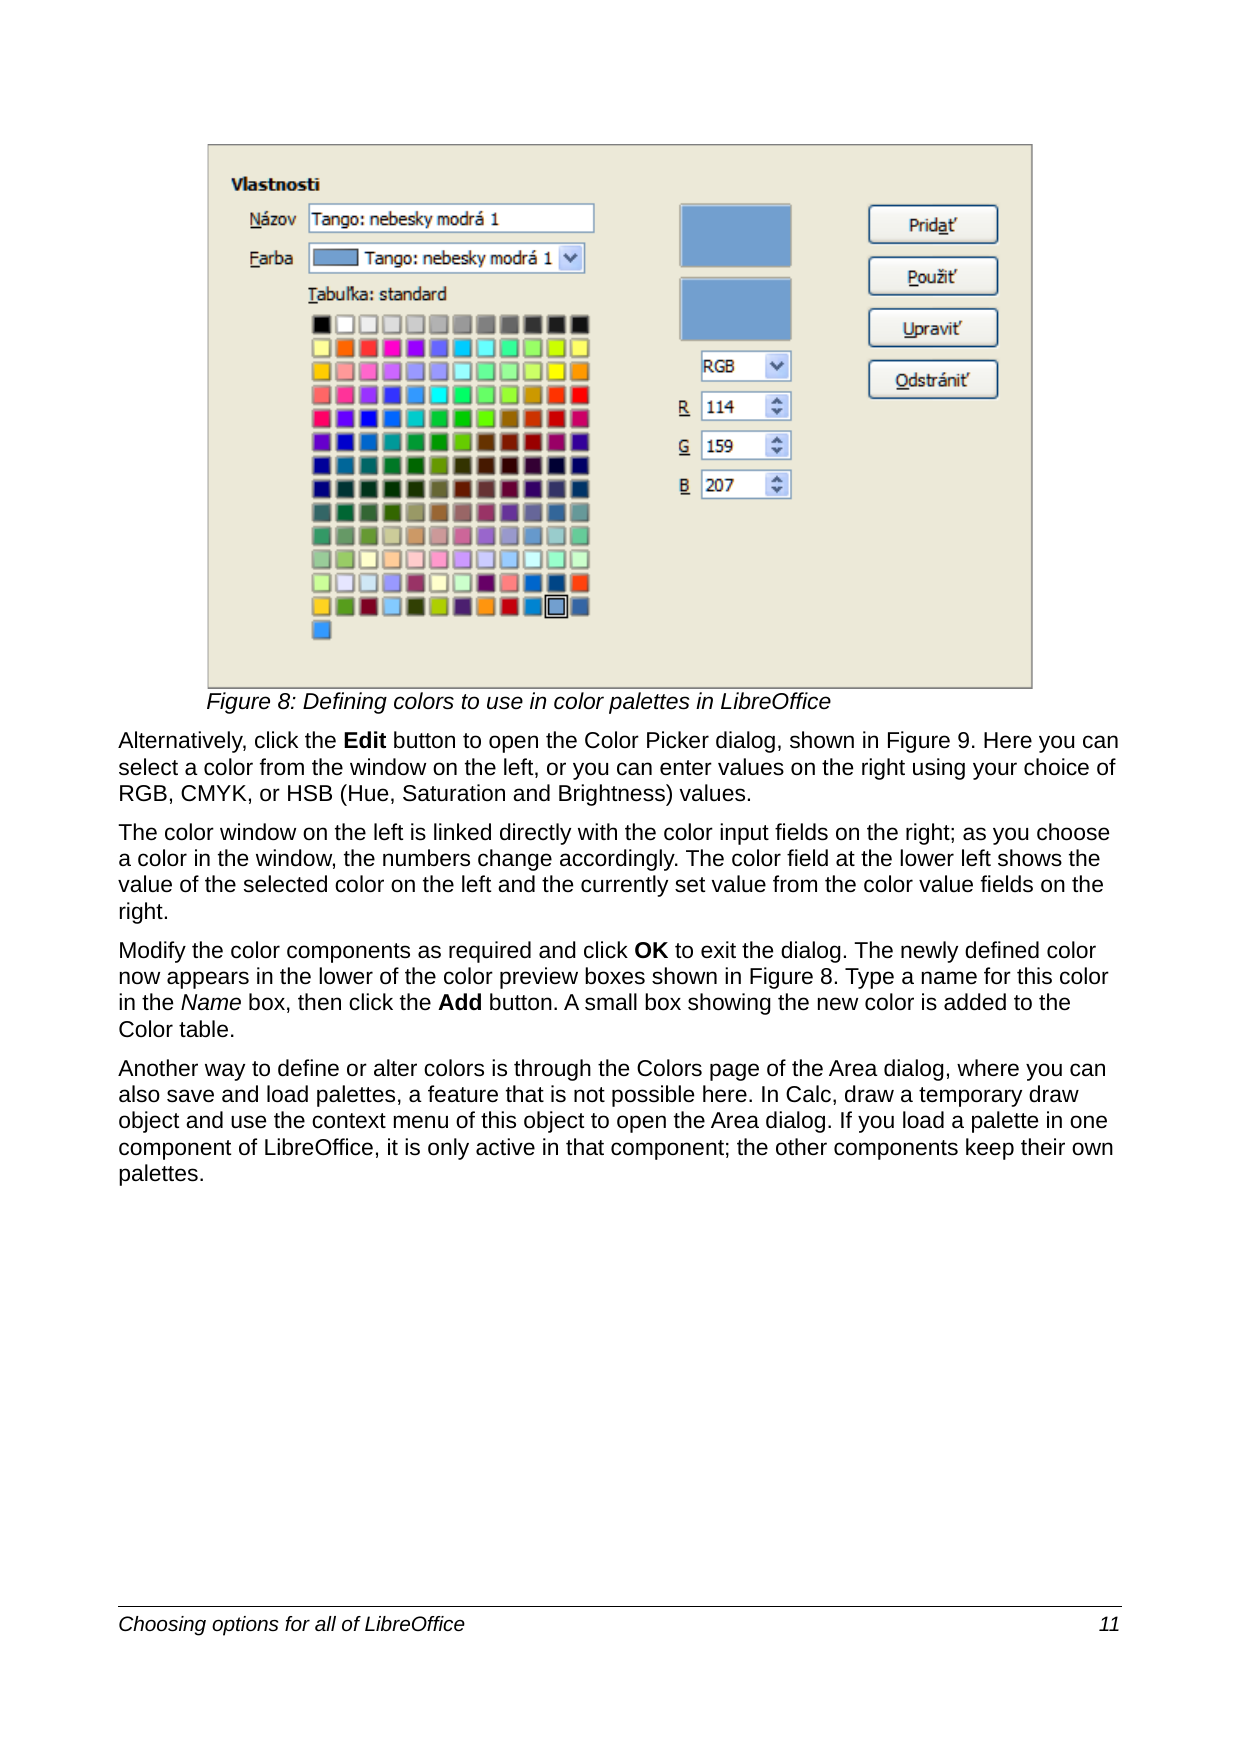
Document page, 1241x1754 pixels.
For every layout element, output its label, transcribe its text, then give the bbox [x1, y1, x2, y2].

text Modify the color components as required and click OK to exit the dialog. The newly defined color now appears in the lower of the color preview boxes shown in Figure 8. Type a name for this color in the Name box, then click the Add button. A small box showing the new color is added to the Color table. [118, 937, 1122, 1042]
picture [207, 144, 1033, 689]
text Another way to define or alter colors is through the Colors page of the Area dialog, where you can also save and load palettes, a feature that is not possible here. In Calc, draw a temporary draw object and use the context menu of this object to open the Area dialog. If you load a palette in one component of LibreOffice, it is only active in that component; the other components keep their own palettes. [118, 1054, 1122, 1186]
text The color window on the left is linked directly with the color input fields on the right; as you choose a color in the window, the numbers change accordingly. The color field at the lower left shows the value of the selected color on the left and the currently set value from the color value fields on the right. [118, 819, 1122, 924]
text Figure 8: Defining colors to use in color palettes in LibreOffice [206, 151, 1034, 715]
text Alternatively, click the Edit button to open the Color Picker dialog, shown in Figure 9. Here you can select a color from the window on the left, or you can enter values on the right using your choice of RGB, CMYK, or HSB (Hue, Saturation and Brightness) values. [118, 727, 1122, 806]
